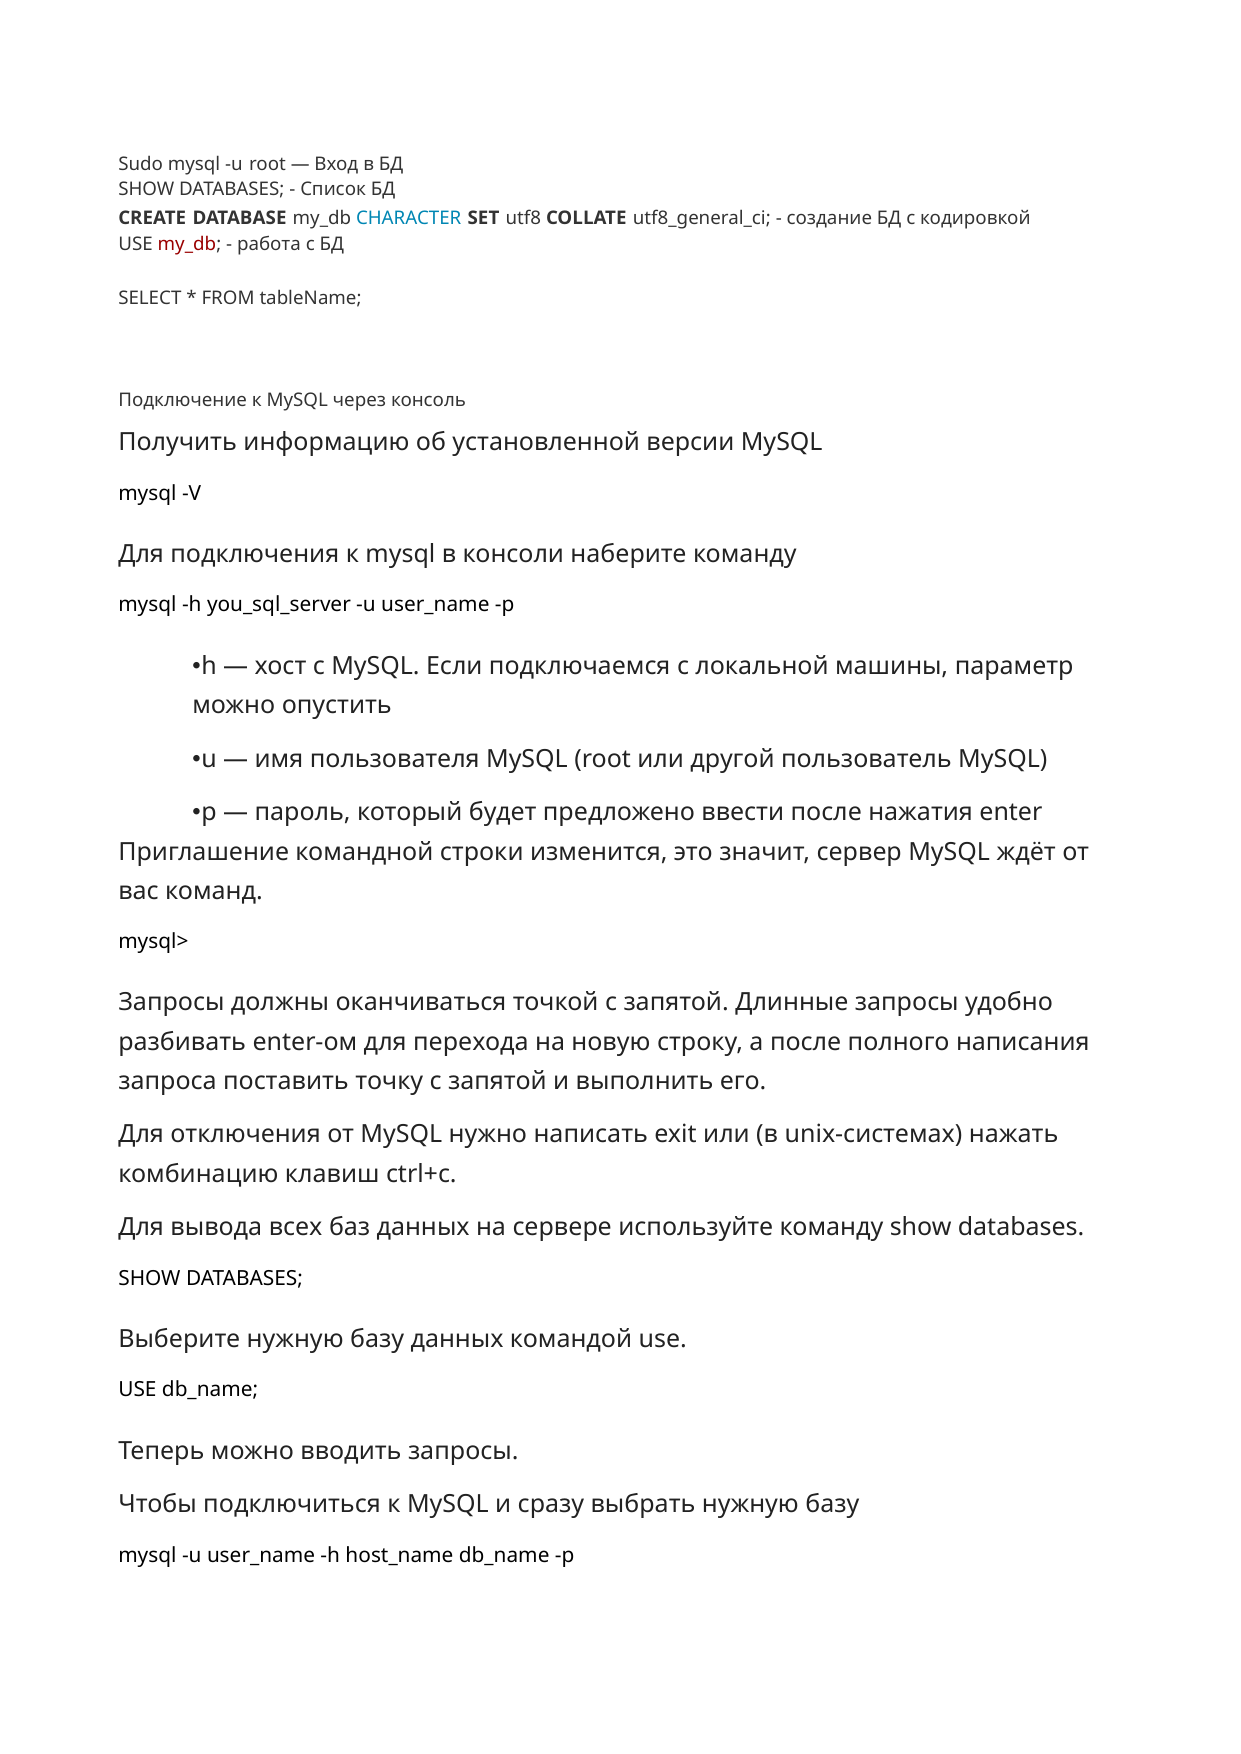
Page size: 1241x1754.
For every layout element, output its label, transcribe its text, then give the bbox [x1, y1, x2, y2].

text Запросы должны оканчиваться точкой с запятой. Длинные запросы удобно разбивать enter-ом для перехода на новую строку, а после полного написания запроса поставить точку с запятой и выполнить его. [118, 984, 1122, 1096]
text Выберите нужную базу данных командой use. [118, 1321, 1122, 1355]
text Получить информацию об установленной версии MySQL [118, 424, 1122, 458]
list h — хост c MySQL. Если подключаемся с локальной машины, параметр можно опустить [118, 647, 1122, 721]
text mysql -h you_sql_server -u user_name -p [118, 589, 1122, 618]
text USE my_db; - работа с БД [118, 230, 1122, 255]
subtitle Подключение к MySQL через консоль [118, 386, 1122, 411]
text CREATE DATABASE my_db CHARACTER SET utf8 COLLATE utf8_general_ci; - создание БД с кодировкой [118, 201, 1122, 230]
text mysql -u user_name -h host_name db_name -p [118, 1540, 1122, 1568]
text Для подключения к mysql в консоли наберите команду [118, 536, 1122, 570]
text mysql -V [118, 478, 1122, 506]
list p — пароль, который будет предложено ввести после нажатия enter [118, 794, 1122, 828]
text Теперь можно вводить запросы. [118, 1432, 1122, 1466]
text SHOW DATABASES; [118, 1263, 1122, 1291]
text SHOW DATABASES; - Список БД [118, 176, 1122, 201]
text mysql> [118, 926, 1122, 954]
text Для вывода всех баз данных на сервере используйте команду show databases. [118, 1209, 1122, 1243]
text Для отключения от MySQL нужно написать exit или (в unix-системах) нажать комбинацию клавиш ctrl+с. [118, 1116, 1122, 1189]
text SELECT * FROM tableName; [118, 284, 1122, 310]
text Чтобы подключиться к MySQL и сразу выбрать нужную базу [118, 1486, 1122, 1520]
text USE db_name; [118, 1374, 1122, 1403]
list u — имя пользователя MySQL (root или другой пользователь MySQL) [118, 740, 1122, 774]
text Приглашение командной строки изменится, это значит, сервер MySQL ждёт от вас команд. [118, 833, 1122, 906]
text Sudo mysql -u root — Вход в БД [118, 147, 1122, 176]
